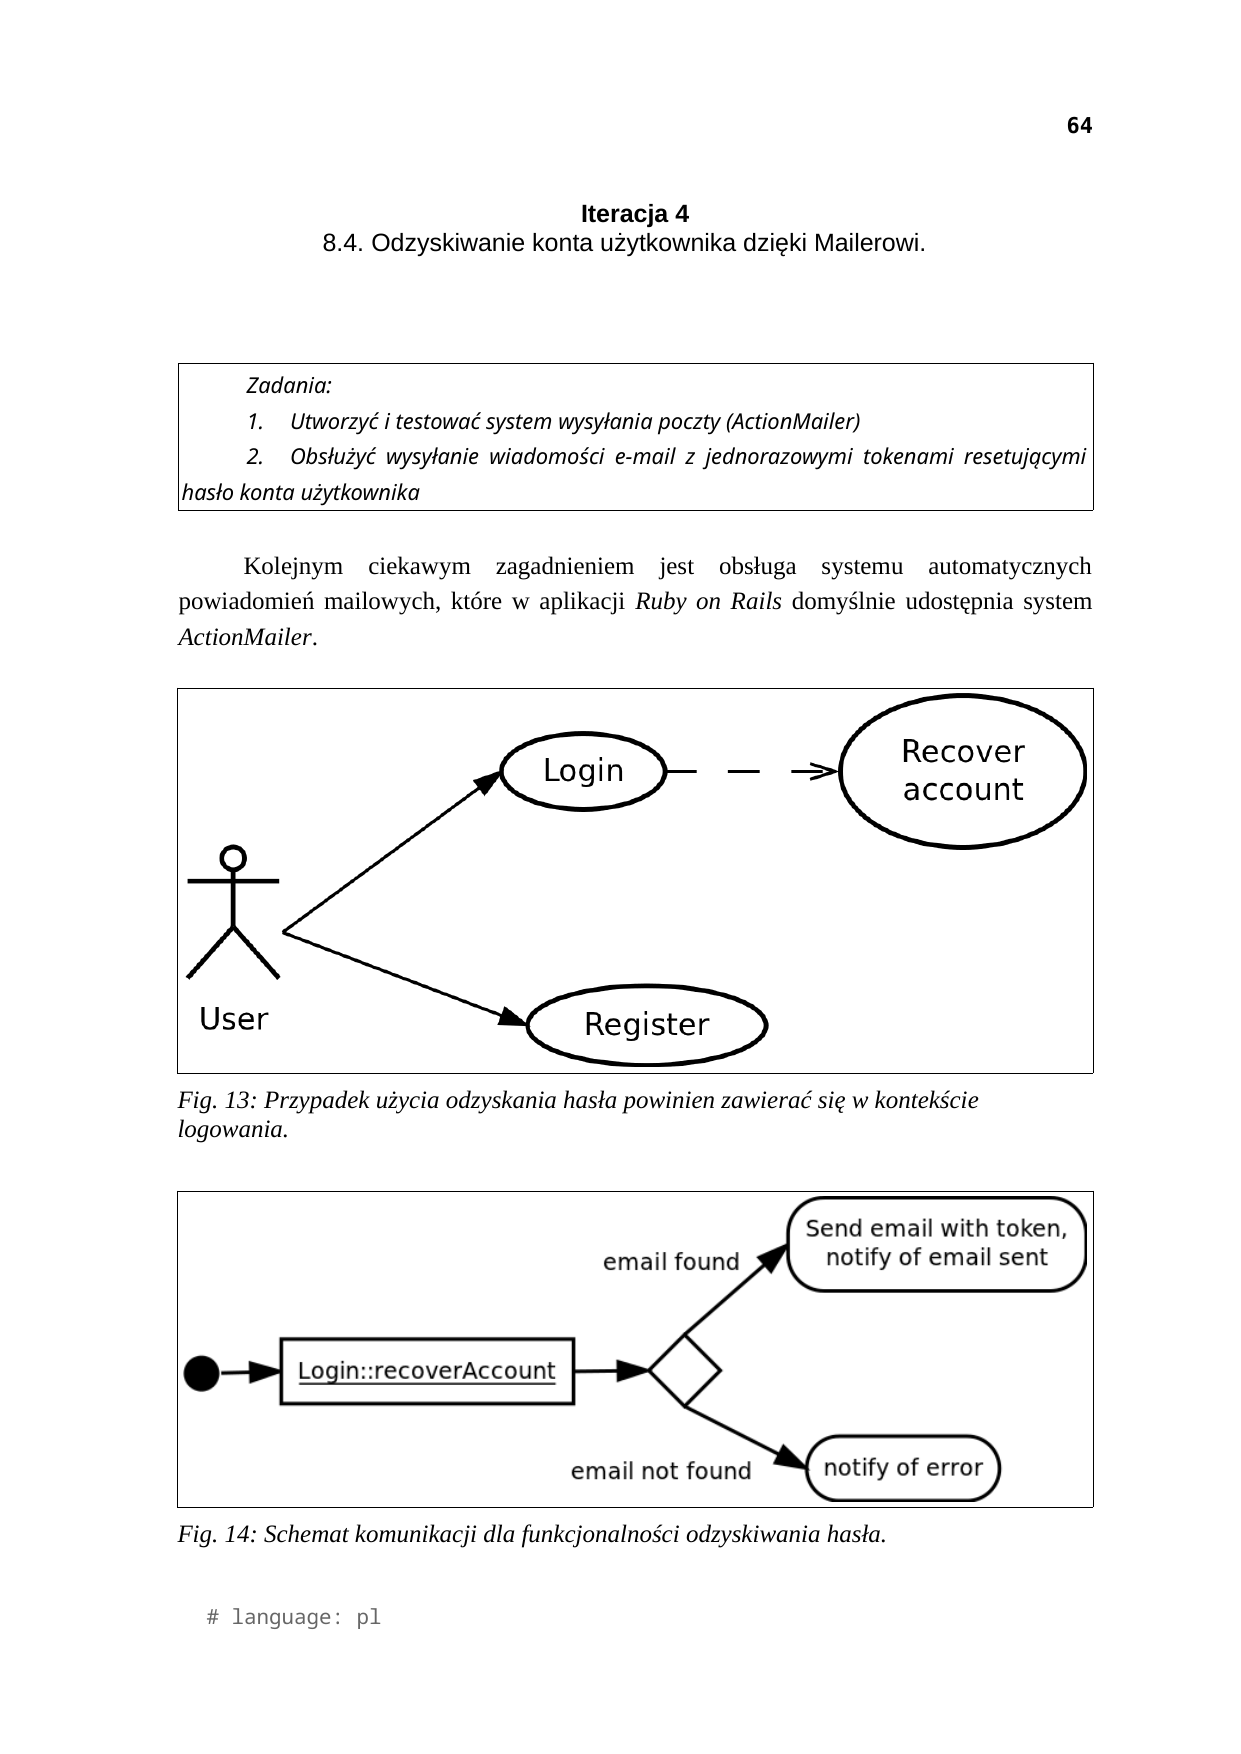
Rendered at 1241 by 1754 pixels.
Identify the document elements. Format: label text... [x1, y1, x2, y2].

text Iteracja 4 [177, 199, 1093, 228]
picture [182, 1196, 1087, 1502]
picture [182, 693, 1087, 1067]
text Fig. 13: Przypadek użycia odzyskania hasła powinien zawierać się w kontekście logowania. [177, 1085, 1093, 1143]
table_header [178, 1192, 1093, 1507]
list Utworzyć i testować system wysyłania poczty (ActionMailer) [179, 398, 1093, 433]
text Kolejnym ciekawym zagadnieniem jest obsługa systemu automatycznych powiadomień mailowych, które w aplikacji Ruby on Rails domyślnie udostępnia system ActionMailer. [178, 546, 1093, 652]
text Zadania: [179, 364, 1093, 398]
list Obsłużyć wysyłanie wiadomości e-mail z jednorazowymi tokenami resetującymi hasło konta użytkownika [179, 433, 1093, 510]
text Fig. 14: Schemat komunikacji dla funkcjonalności odzyskiwania hasła. [177, 1519, 1093, 1548]
table_header [178, 689, 1093, 1072]
list Odzyskiwanie konta użytkownika dzięki Mailerowi. [177, 228, 1093, 256]
table_header # language: pl [177, 1596, 1093, 1636]
